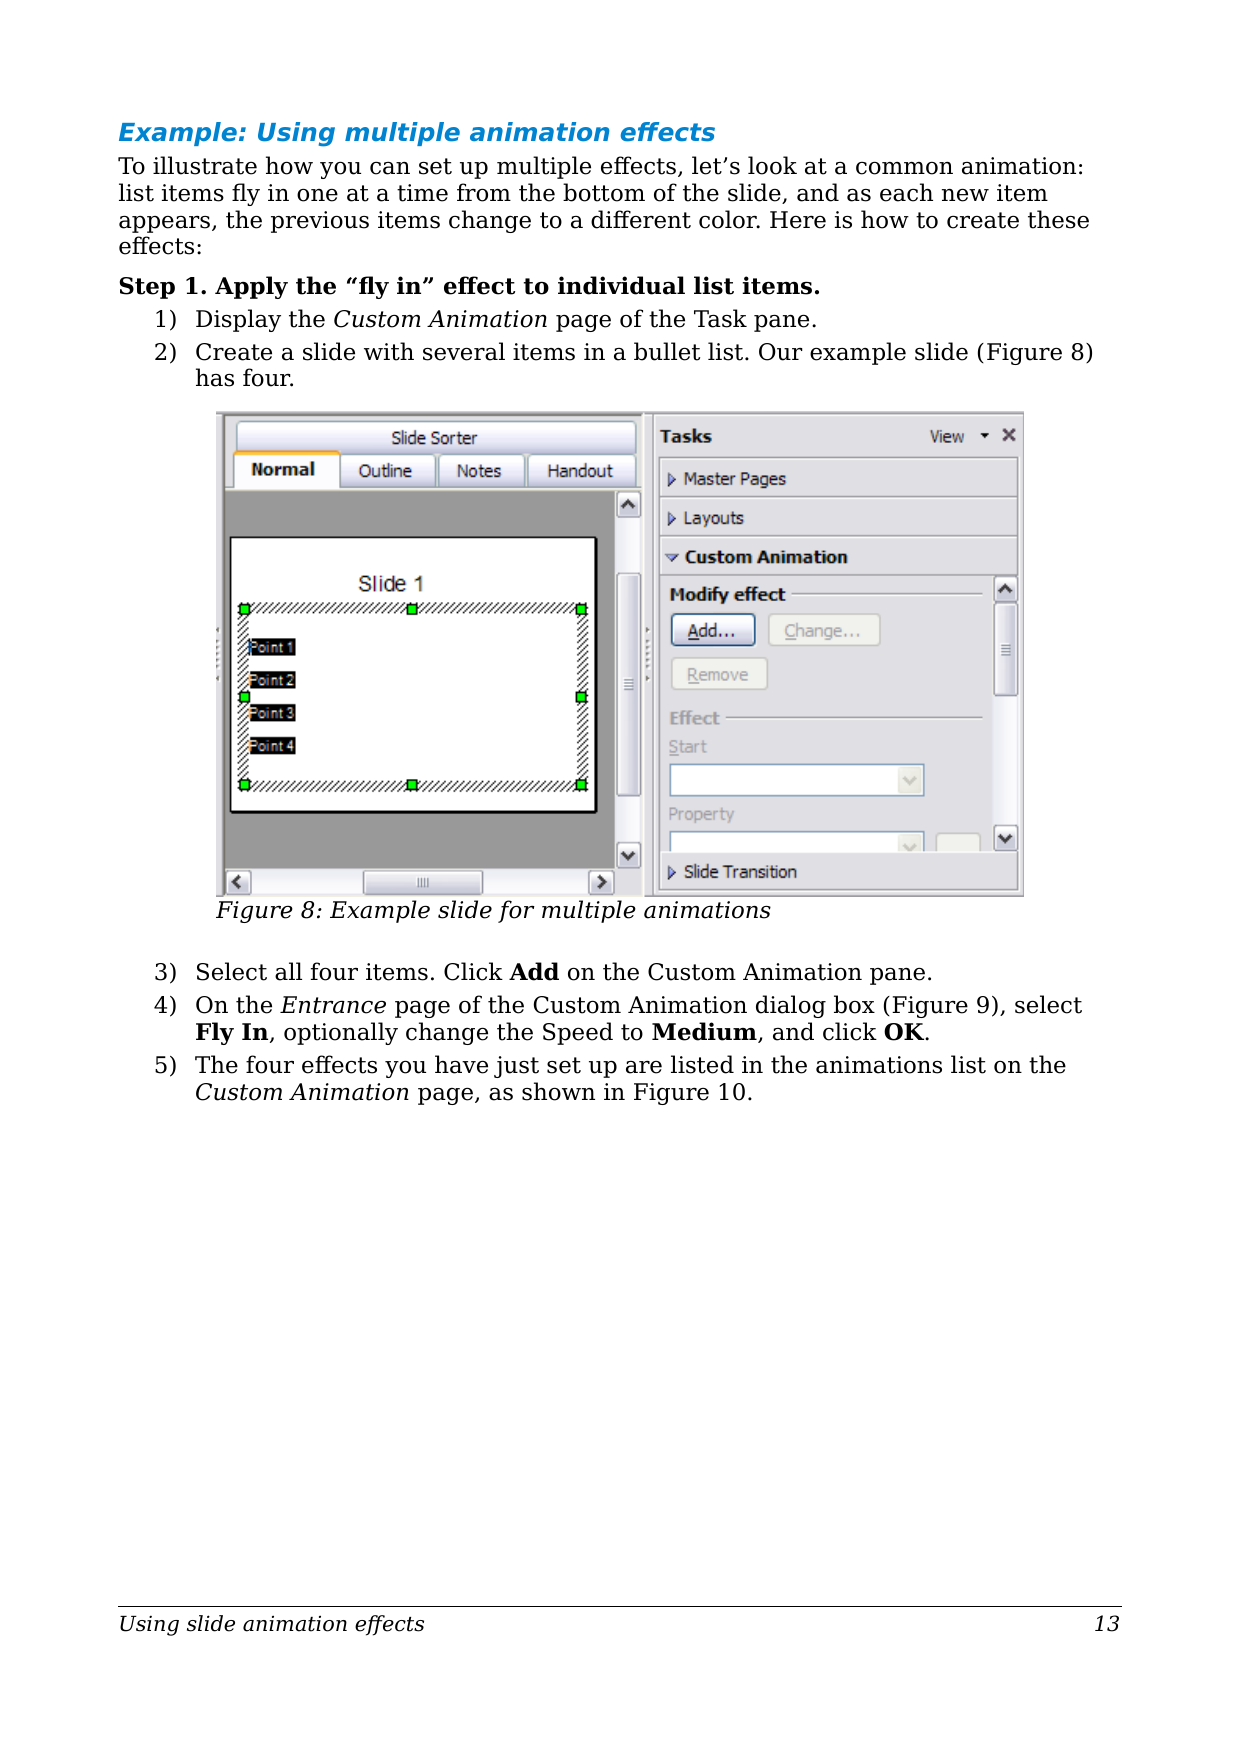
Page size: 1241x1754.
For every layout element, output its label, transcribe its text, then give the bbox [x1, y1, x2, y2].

subtitle Example: Using multiple animation effects [118, 118, 1122, 147]
text To illustrate how you can set up multiple effects, let’s look at a common animation: list items fly in one at a time from the bottom of the slide, and as each new item appears, the previous items change to a different color. Here is how to create these effects: [118, 153, 1122, 260]
text Figure 8: Example slide for multiple animations [216, 897, 1024, 924]
list Select all four items. Click Add on the Custom Animation pane. [177, 959, 1122, 986]
list Display the Custom Animation page of the Task pane. [177, 306, 1122, 333]
list Step 1. Apply the “fly in” effect to individual list items. [118, 273, 1122, 299]
list Create a slide with several items in a bullet list. Our example slide (Figure 8) has four. [177, 339, 1122, 392]
list The four effects you have just set up are listed in the animations list on the Custom Animation page, as shown in Figure 10. [177, 1052, 1122, 1105]
picture [216, 411, 1024, 897]
list On the Entrance page of the Custom Animation dialog box (Figure 9), select Fly In, optionally change the Speed to Medium, and click OK. [177, 992, 1122, 1046]
